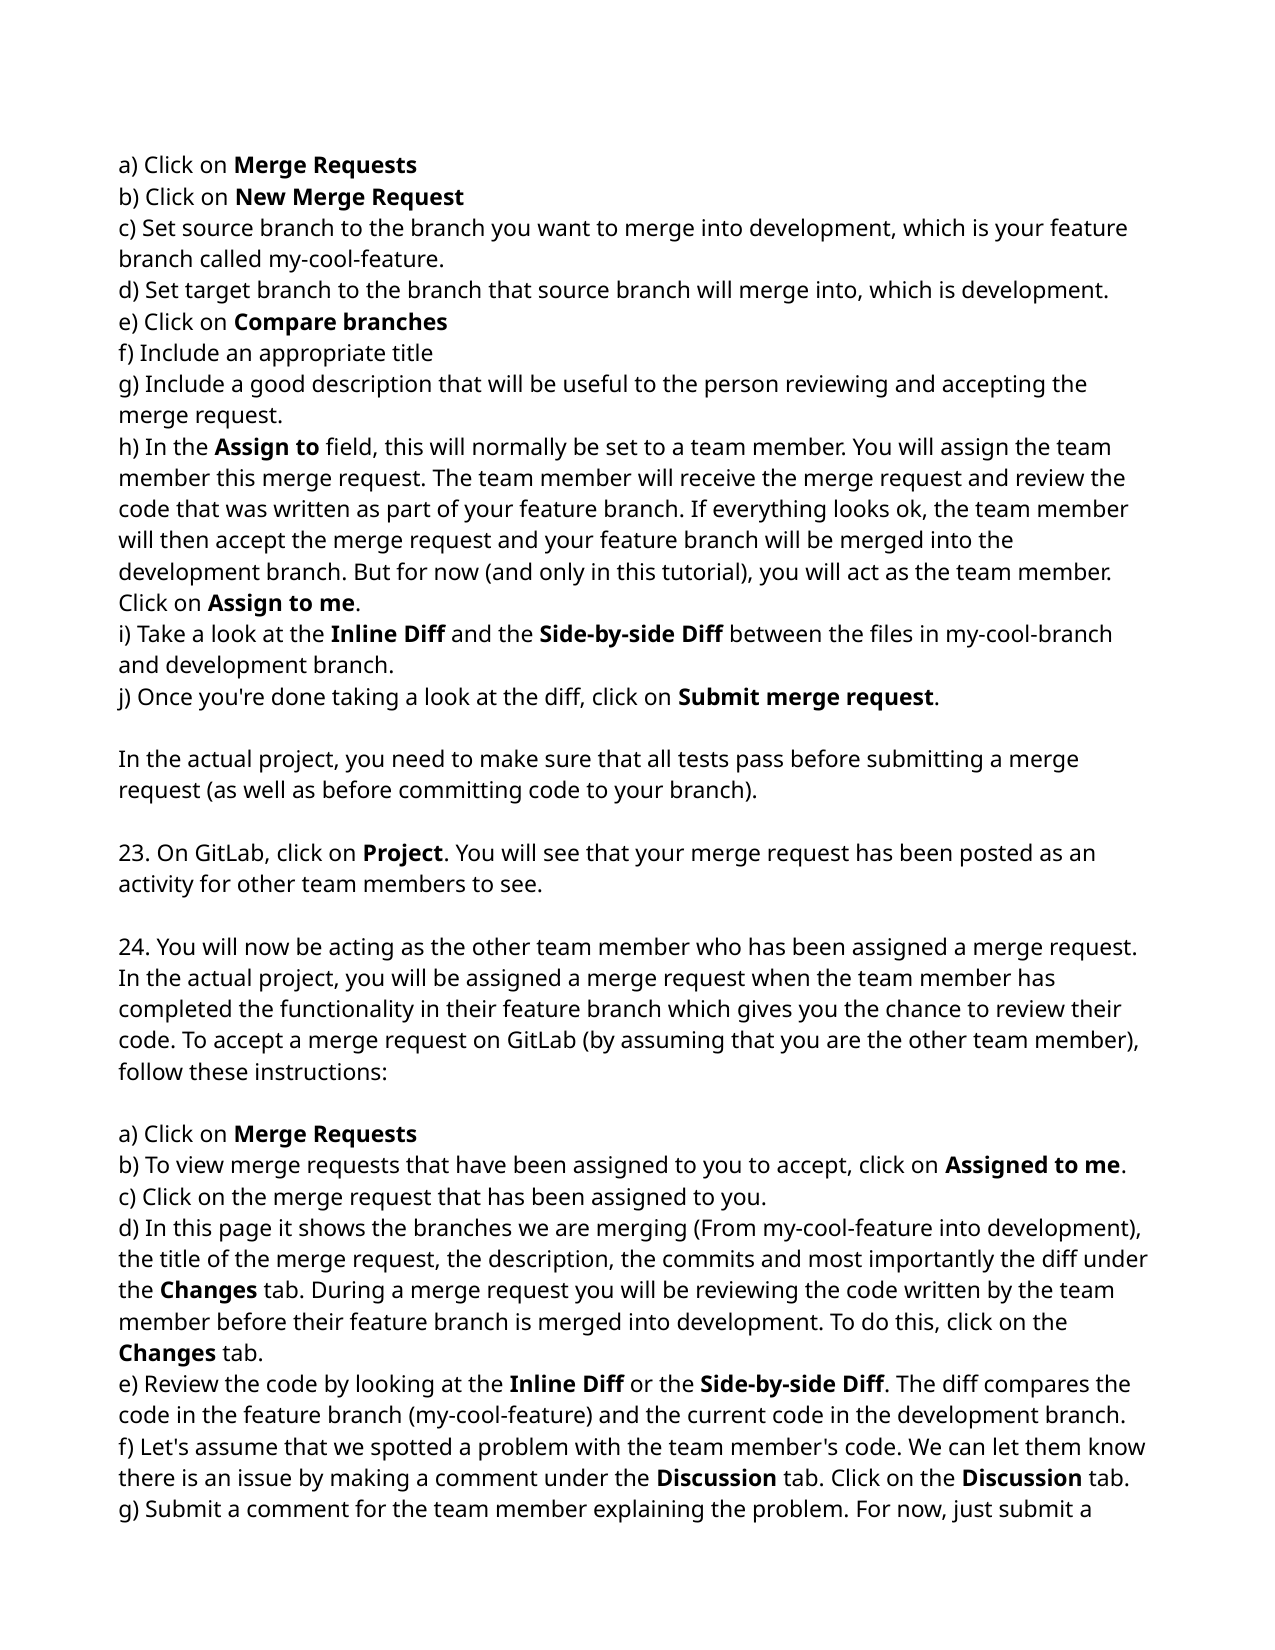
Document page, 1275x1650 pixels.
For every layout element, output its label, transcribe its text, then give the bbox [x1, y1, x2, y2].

text c) Click on the merge request that has been assigned to you. [118, 1181, 1157, 1212]
text e) Review the code by looking at the Inline Diff or the Side-by-side Diff. The diff compares the code in the feature branch (my-cool-feature) and the current code in the development branch. [118, 1368, 1157, 1431]
text j) Once you're done taking a look at the diff, click on Submit merge request. [118, 681, 1157, 712]
text a) Click on Merge Requests [118, 149, 1157, 181]
text d) In this page it shows the branches we are merging (From my-cool-feature into development), the title of the merge request, the description, the commits and most importantly the diff under the Changes tab. During a merge request you will be reviewing the code written by the team member before their feature branch is merged into development. To do this, click on the Changes tab. [118, 1212, 1157, 1368]
text In the actual project, you need to make sure that all tests pass before submitting a merge request (as well as before committing code to your branch). [118, 743, 1157, 806]
text b) To view merge requests that have been assigned to you to accept, click on Assigned to me. [118, 1149, 1157, 1181]
text h) In the Assign to field, this will normally be set to a team member. You will assign the team member this merge request. The team member will receive the merge request and review the code that was written as part of your feature branch. If everything looks ok, the team member will then accept the merge request and your feature branch will be merged into the development branch. But for now (and only in this tutorial), you will act as the team member. Click on Assign to me. [118, 431, 1157, 618]
text a) Click on Merge Requests [118, 1118, 1157, 1149]
text g) Submit a comment for the team member explaining the problem. For now, just submit a [118, 1493, 1157, 1524]
text 23. On GitLab, click on Project. You will see that your merge request has been posted as an activity for other team members to see. [118, 837, 1157, 899]
text i) Take a look at the Inline Diff and the Side-by-side Diff between the files in my-cool-branch and development branch. [118, 618, 1157, 681]
text f) Let's assume that we spotted a problem with the team member's code. We can let them know there is an issue by making a comment under the Discussion tab. Click on the Discussion tab. [118, 1431, 1157, 1493]
text b) Click on New Merge Request [118, 181, 1157, 212]
text d) Set target branch to the branch that source branch will merge into, which is development. [118, 274, 1157, 306]
text f) Include an appropriate title [118, 337, 1157, 368]
text e) Click on Compare branches [118, 306, 1157, 337]
text 24. You will now be acting as the other team member who has been assigned a merge request. In the actual project, you will be assigned a merge request when the team member has completed the functionality in their feature branch which gives you the chance to review their code. To accept a merge request on GitLab (by assuming that you are the other team member), follow these instructions: [118, 931, 1157, 1087]
text g) Include a good description that will be useful to the person reviewing and accepting the merge request. [118, 368, 1157, 431]
text c) Set source branch to the branch you want to merge into development, which is your feature branch called my-cool-feature. [118, 212, 1157, 274]
